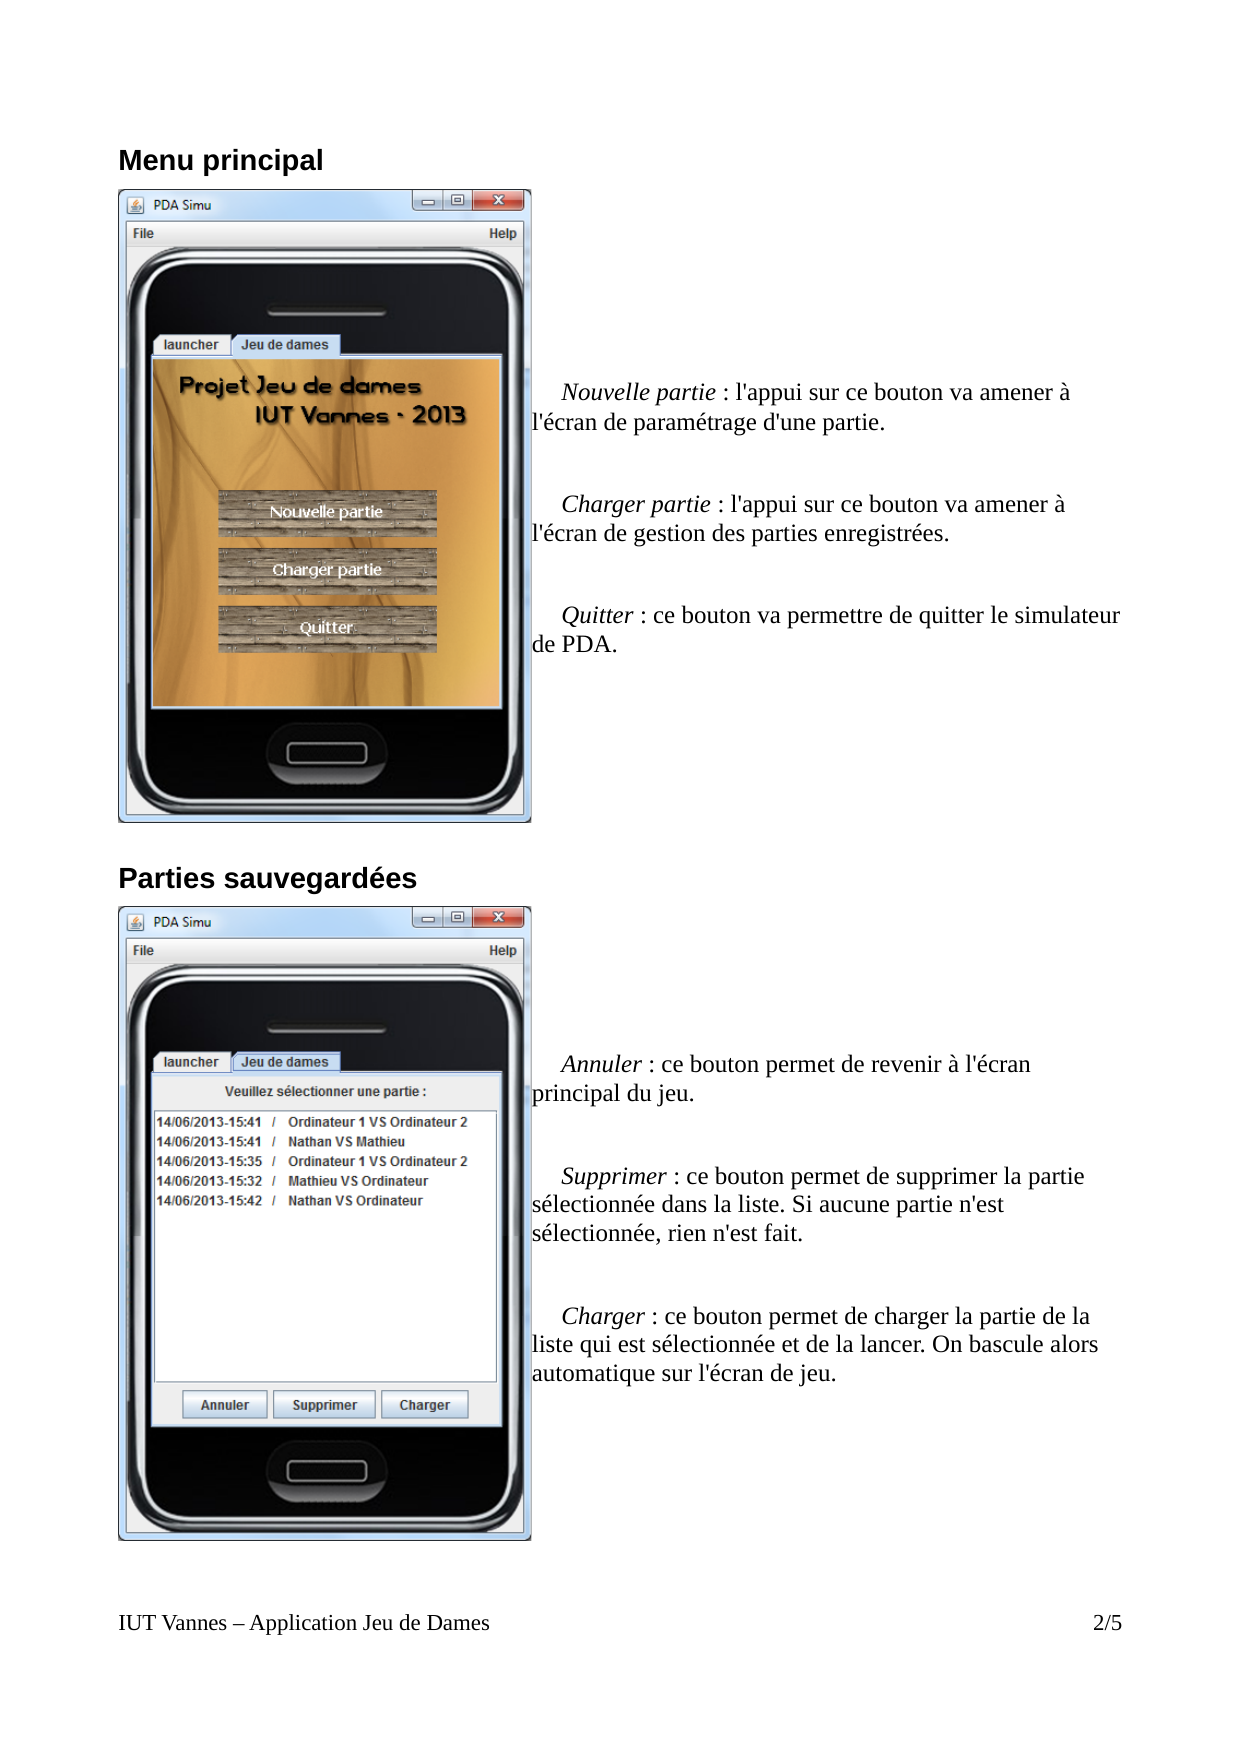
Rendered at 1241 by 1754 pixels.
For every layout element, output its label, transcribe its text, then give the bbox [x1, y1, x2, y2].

text Nouvelle partie : l'appui sur ce bouton va amener à l'écran de paramétrage d'une partie. [532, 373, 1122, 436]
subtitle Parties sauvegardées [118, 861, 1122, 894]
text Charger : ce bouton permet de charger la partie de la liste qui est sélectionnée et de la lancer. On bascule alors automatique sur l'écran de jeu. [532, 1301, 1122, 1387]
picture [118, 906, 532, 1541]
text Quitter : ce bouton va permettre de quitter le simulateur de PDA. [532, 601, 1122, 658]
text Annuler : ce bouton permet de revenir à l'écran principal du jeu. [532, 1045, 1122, 1107]
text Supprimer : ce bouton permet de supprimer la partie sélectionnée dans la liste. Si aucune partie n'est sélectionnée, rien n'est fait. [532, 1161, 1122, 1247]
text Charger partie : l'appui sur ce bouton va amener à l'écran de gestion des parties enregistrées. [532, 489, 1122, 547]
subtitle Menu principal [118, 143, 1122, 177]
picture [118, 189, 532, 823]
